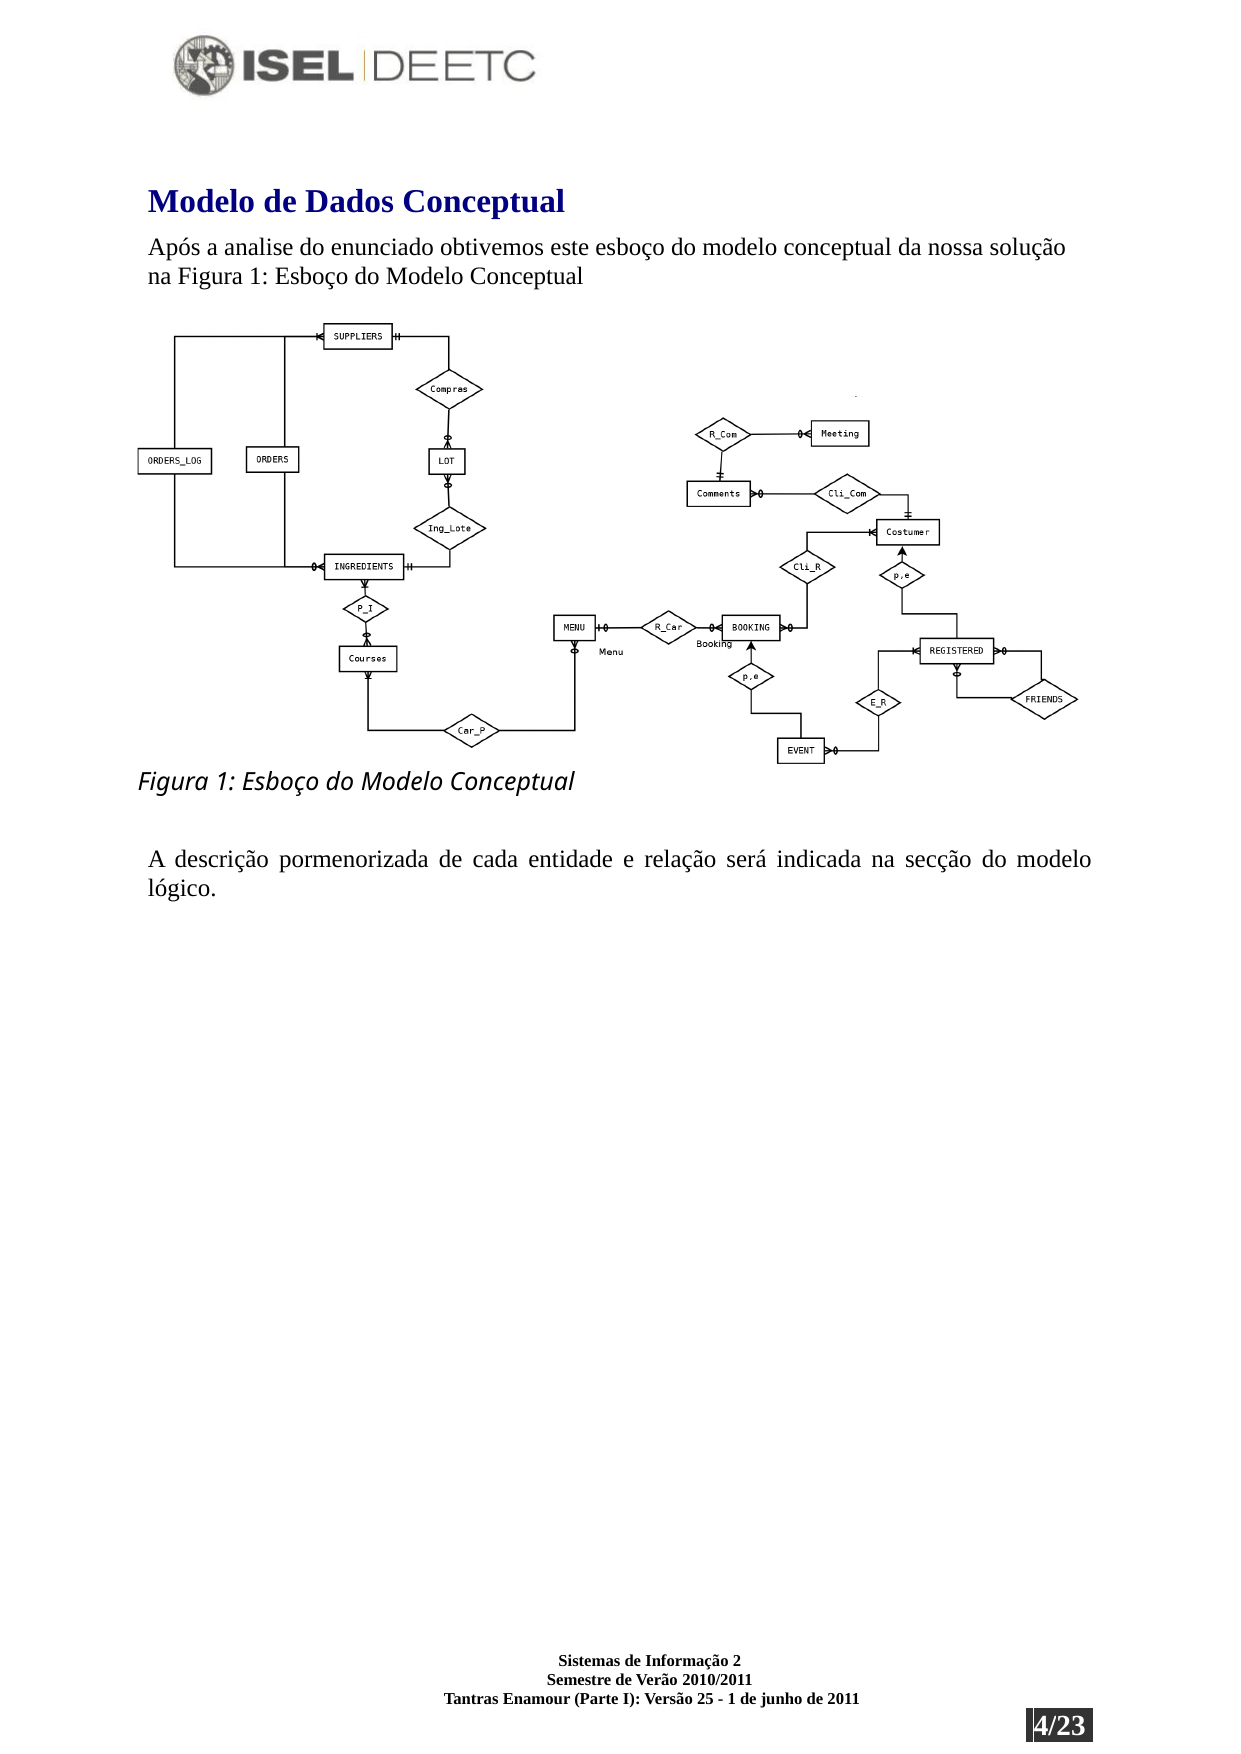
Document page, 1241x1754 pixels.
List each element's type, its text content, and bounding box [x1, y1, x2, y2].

text Figura 1: Esboço do Modelo Conceptual [137, 764, 1082, 798]
text A descrição pormenorizada de cada entidade e relação será indicada na secção do modelo lógico. [148, 844, 1093, 902]
text Após a analise do enunciado obtivemos este esboço do modelo conceptual da nossa solução na Figura 1: Esboço do Modelo Conceptual [148, 232, 1093, 289]
subtitle Modelo de Dados Conceptual [148, 181, 1093, 219]
picture [137, 323, 1083, 764]
picture [164, 20, 566, 121]
